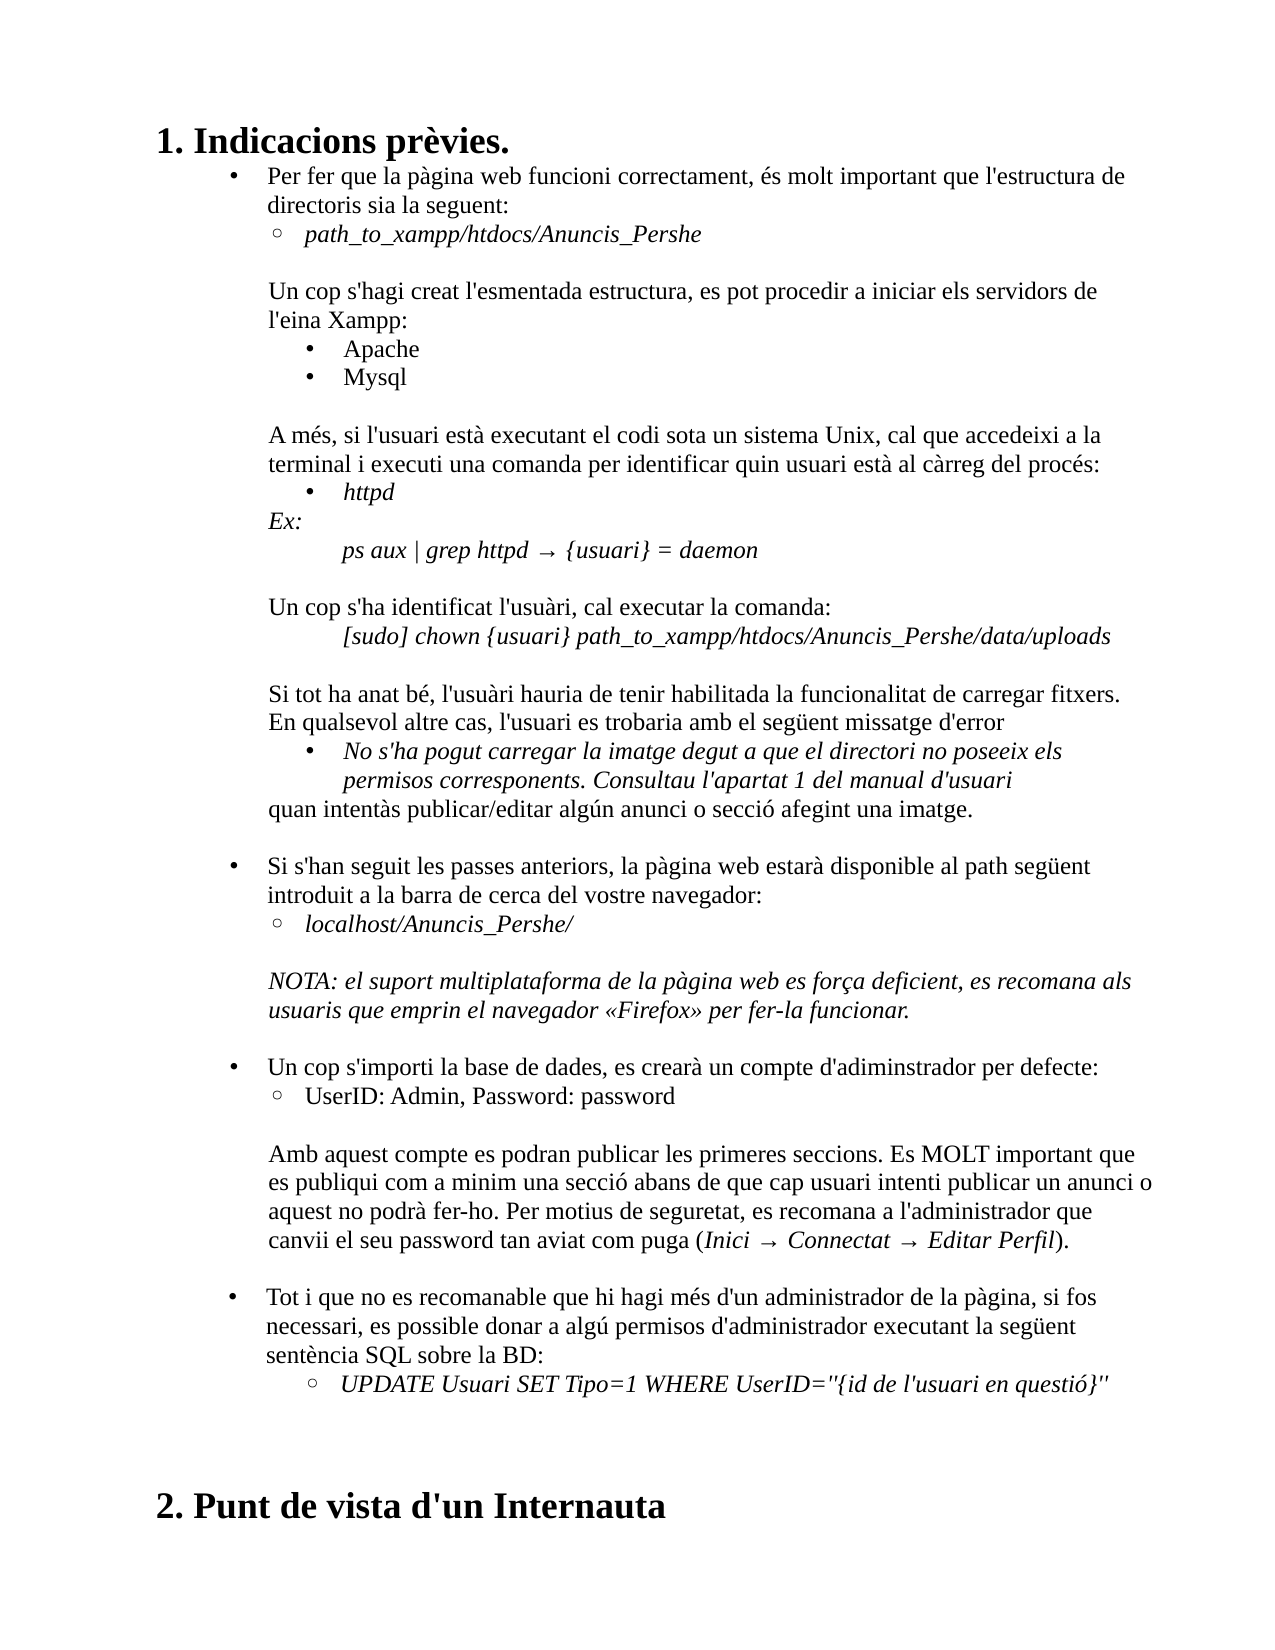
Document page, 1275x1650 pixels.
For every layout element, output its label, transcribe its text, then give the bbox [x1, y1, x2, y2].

list Si s'han seguit les passes anteriors, la pàgina web estarà disponible al path següent introduit a la barra de cerca del vostre navegador: [229, 851, 1157, 909]
text ps aux | grep httpd → {usuari} = daemon [268, 535, 1157, 564]
text Ex: [268, 506, 1157, 535]
list Punt de vista d'un Internauta [156, 1484, 1157, 1527]
text Un cop s'hagi creat l'esmentada estructura, es pot procedir a iniciar els servidors de l'eina Xampp: [268, 276, 1157, 334]
list UserID: Admin, Password: password [267, 1081, 1157, 1110]
text [sudo] chown {usuari} path_to_xampp/htdocs/Anuncis_Pershe/data/uploads [268, 621, 1157, 650]
list Per fer que la pàgina web funcioni correctament, és molt important que l'estructura de directoris sia la seguent: [229, 161, 1157, 219]
list Tot i que no es recomanable que hi hagi més d'un administrador de la pàgina, si fos necessari, es possible donar a algú permisos d'administrador executant la següent sentència SQL sobre la BD: [228, 1282, 1157, 1369]
list Apache [306, 334, 1157, 362]
text En qualsevol altre cas, l'usuari es trobaria amb el següent missatge d'error [268, 707, 1157, 736]
list No s'ha pogut carregar la imatge degut a que el directori no poseeix els permisos corresponents. Consultau l'apartat 1 del manual d'usuari [306, 736, 1157, 794]
text Si tot ha anat bé, l'usuàri hauria de tenir habilitada la funcionalitat de carregar fitxers. [268, 679, 1157, 707]
text quan intentàs publicar/editar algún anunci o secció afegint una imatge. [268, 794, 1157, 822]
list UPDATE Usuari SET Tipo=1 WHERE UserID=''{id de l'usuari en questió}'' [302, 1369, 1157, 1397]
text NOTA: el suport multiplataforma de la pàgina web es força deficient, es recomana als usuaris que emprin el navegador «Firefox» per fer-la funcionar. [268, 966, 1157, 1024]
text Un cop s'ha identificat l'usuàri, cal executar la comanda: [268, 592, 1157, 621]
text A més, si l'usuari està executant el codi sota un sistema Unix, cal que accedeixi a la terminal i executi una comanda per identificar quin usuari està al càrreg del procés: [268, 420, 1157, 477]
list Un cop s'importi la base de dades, es crearà un compte d'adiminstrador per defecte: [229, 1052, 1157, 1081]
text Amb aquest compte es podran publicar les primeres seccions. Es MOLT important que es publiqui com a minim una secció abans de que cap usuari intenti publicar un anunci o aquest no podrà fer-ho. Per motius de seguretat, es recomana a l'administrador que canvii el seu password tan aviat com puga (Inici → Connectat → Editar Perfil). [268, 1139, 1157, 1254]
list httpd [306, 477, 1157, 506]
list Indicacions prèvies. [156, 118, 1157, 161]
list Mysql [306, 362, 1157, 391]
list path_to_xampp/htdocs/Anuncis_Pershe [267, 219, 1157, 247]
list localhost/Anuncis_Pershe/ [267, 909, 1157, 937]
